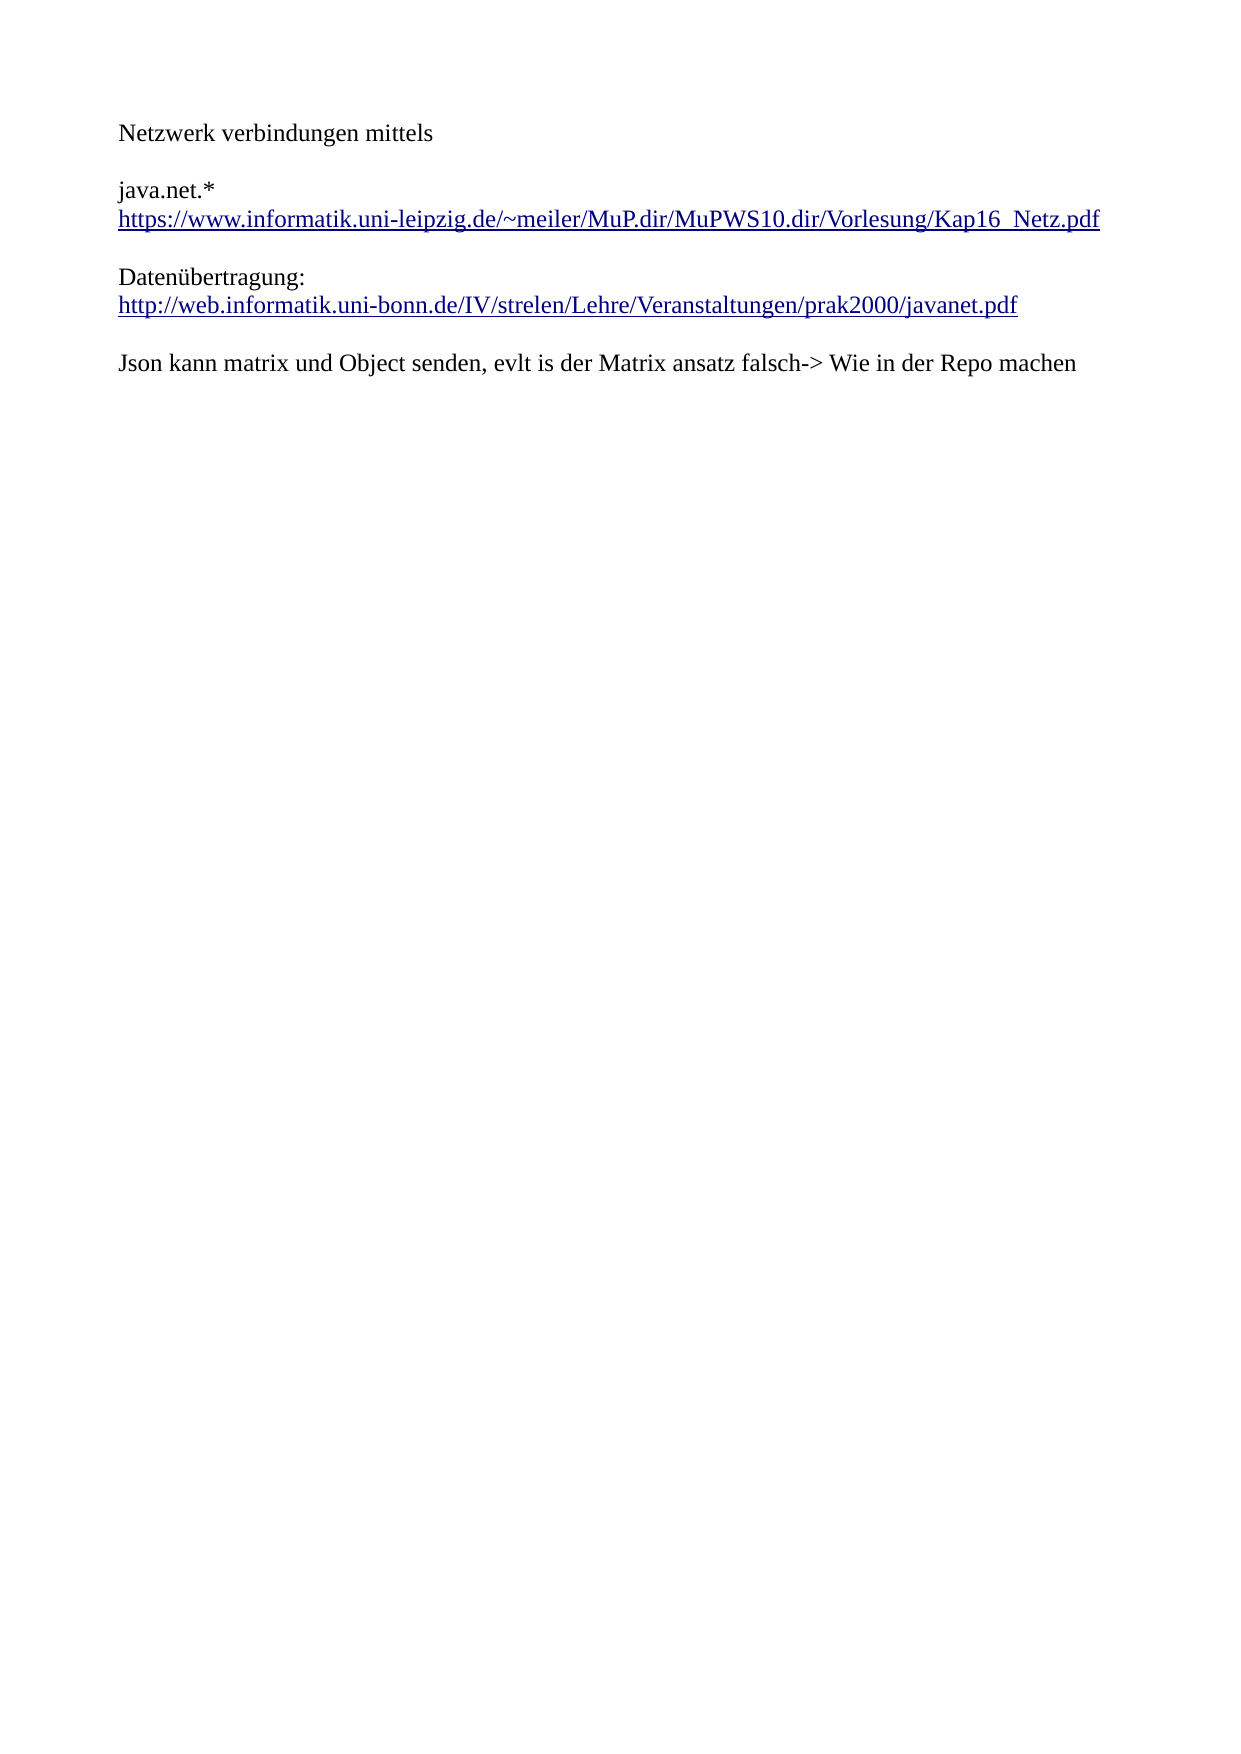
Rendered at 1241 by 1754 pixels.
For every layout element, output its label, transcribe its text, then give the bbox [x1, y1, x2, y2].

text Datenübertragung: http://web.informatik.uni-bonn.de/IV/strelen/Lehre/Veranstaltungen/prak2000/javanet.pdf [118, 262, 1122, 319]
text java.net.* [118, 176, 1122, 204]
text Json kann matrix und Object senden, evlt is der Matrix ansatz falsch-> Wie in der Repo machen [118, 348, 1122, 377]
text Netzwerk verbindungen mittels [118, 118, 1122, 147]
text https://www.informatik.uni-leipzig.de/~meiler/MuP.dir/MuPWS10.dir/Vorlesung/Kap16_Netz.pdf [118, 204, 1122, 233]
